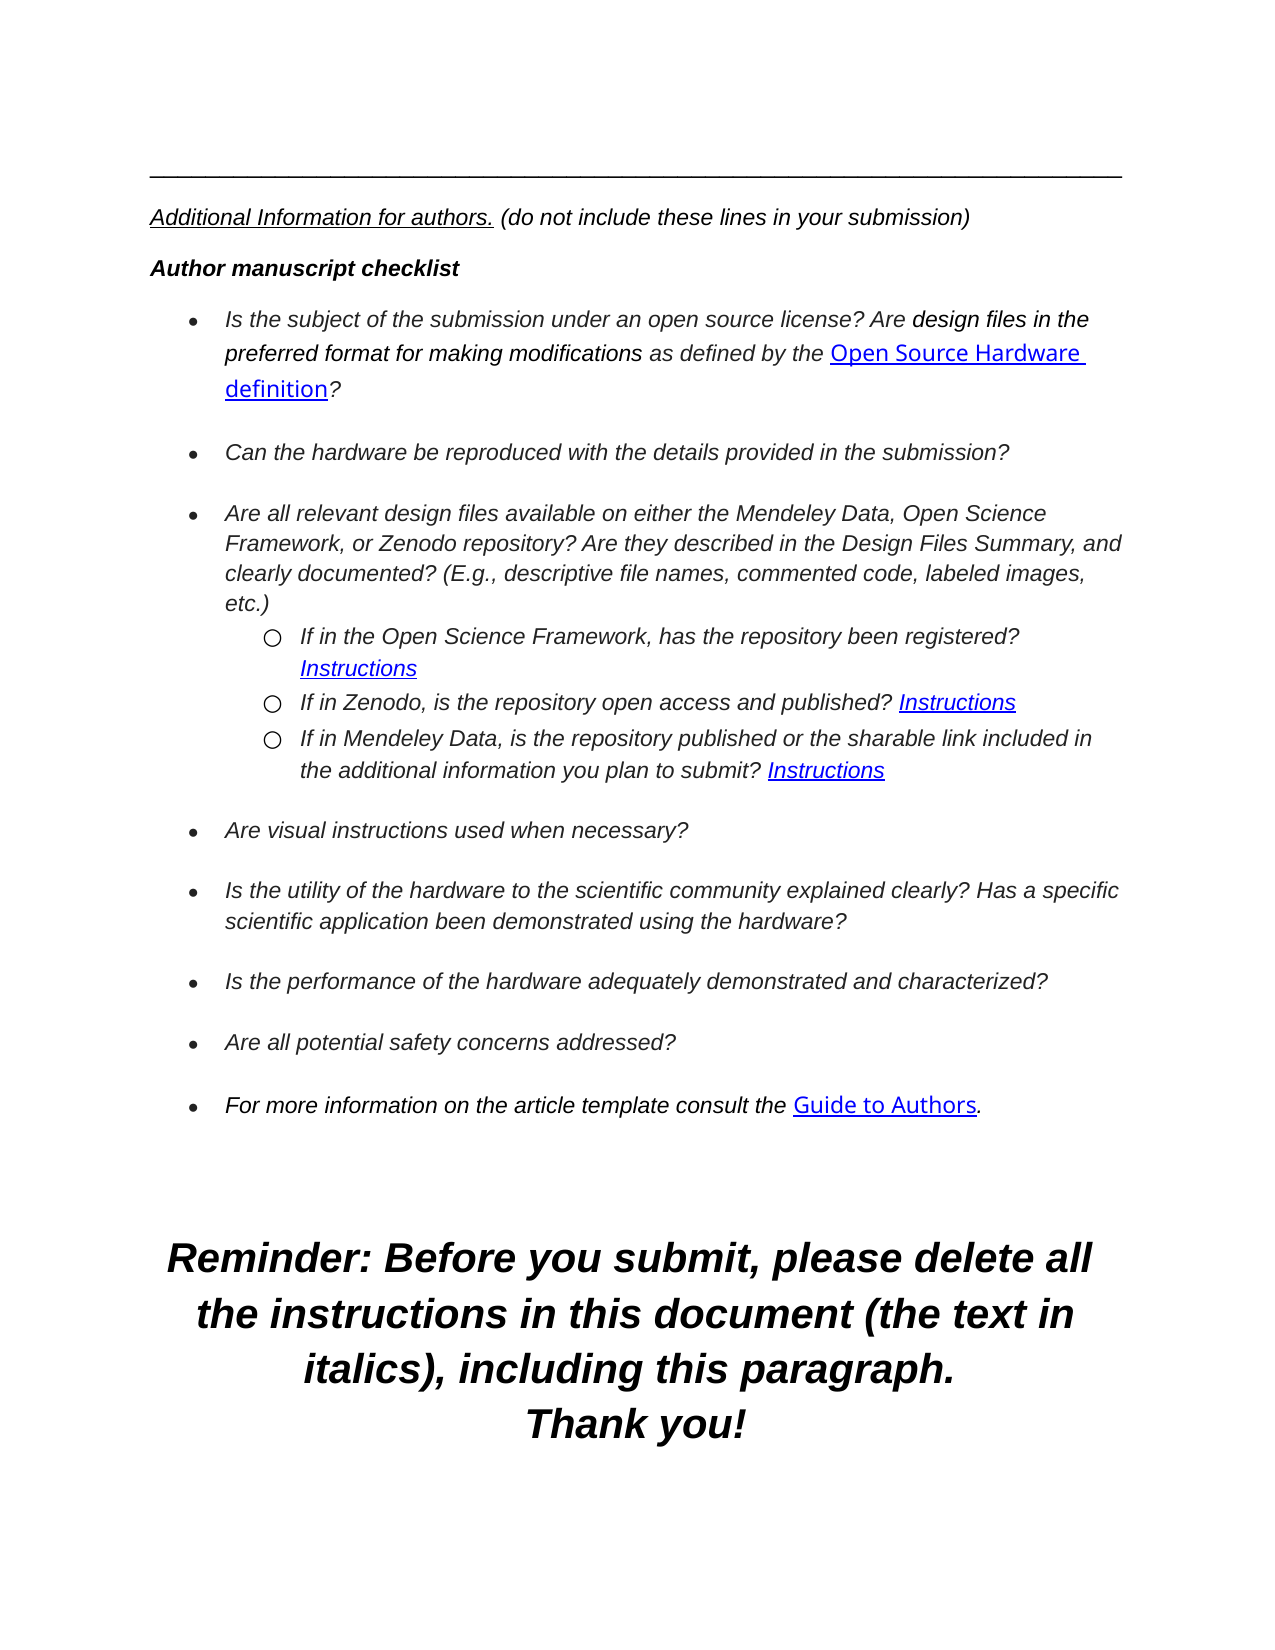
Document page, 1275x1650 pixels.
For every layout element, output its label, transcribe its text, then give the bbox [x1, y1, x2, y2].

list For more information on the article template consult the Guide to Authors. [187, 1089, 1125, 1120]
list If in Zenodo, is the repository open access and published? Instructions [262, 686, 1125, 717]
text ______________________________________________________________________ [150, 150, 1125, 179]
list Are all potential safety concerns addressed? [187, 1028, 1125, 1055]
text Additional Information for authors. (do not include these lines in your submission) [150, 204, 1125, 230]
list Are visual instructions used when necessary? [187, 817, 1125, 843]
list If in Mendeley Data, is the repository published or the sharable link included in the additional information you plan to submit? Instructions [262, 722, 1125, 783]
text Thank you! [150, 1399, 1125, 1447]
text Author manuscript checklist [150, 255, 1125, 281]
list Is the utility of the hardware to the scientific community explained clearly? Has a specific scientific application been demonstrated using the hardware? [187, 877, 1125, 934]
list Are all relevant design files available on either the Mendeley Data, Open Science Framework, or Zenodo repository? Are they described in the Design Files Summary, and clearly documented? (E.g., descriptive file names, commented code, labeled images, etc.) [187, 499, 1125, 616]
text the instructions in this document (the text in italics), including this paragraph. [150, 1289, 1125, 1392]
list If in the Open Science Framework, has the repository been registered? Instructions [262, 620, 1125, 682]
list Is the performance of the hardware adequately demonstrated and characterized? [187, 968, 1125, 994]
list Can the hardware be reproduced with the details provided in the submission? [187, 439, 1125, 465]
text Reminder: Before you submit, please delete all [150, 1234, 1125, 1282]
list Is the subject of the submission under an open source license? Are design files in the preferred format for making modifications as defined by the Open Source Hardware definition? [187, 306, 1125, 404]
